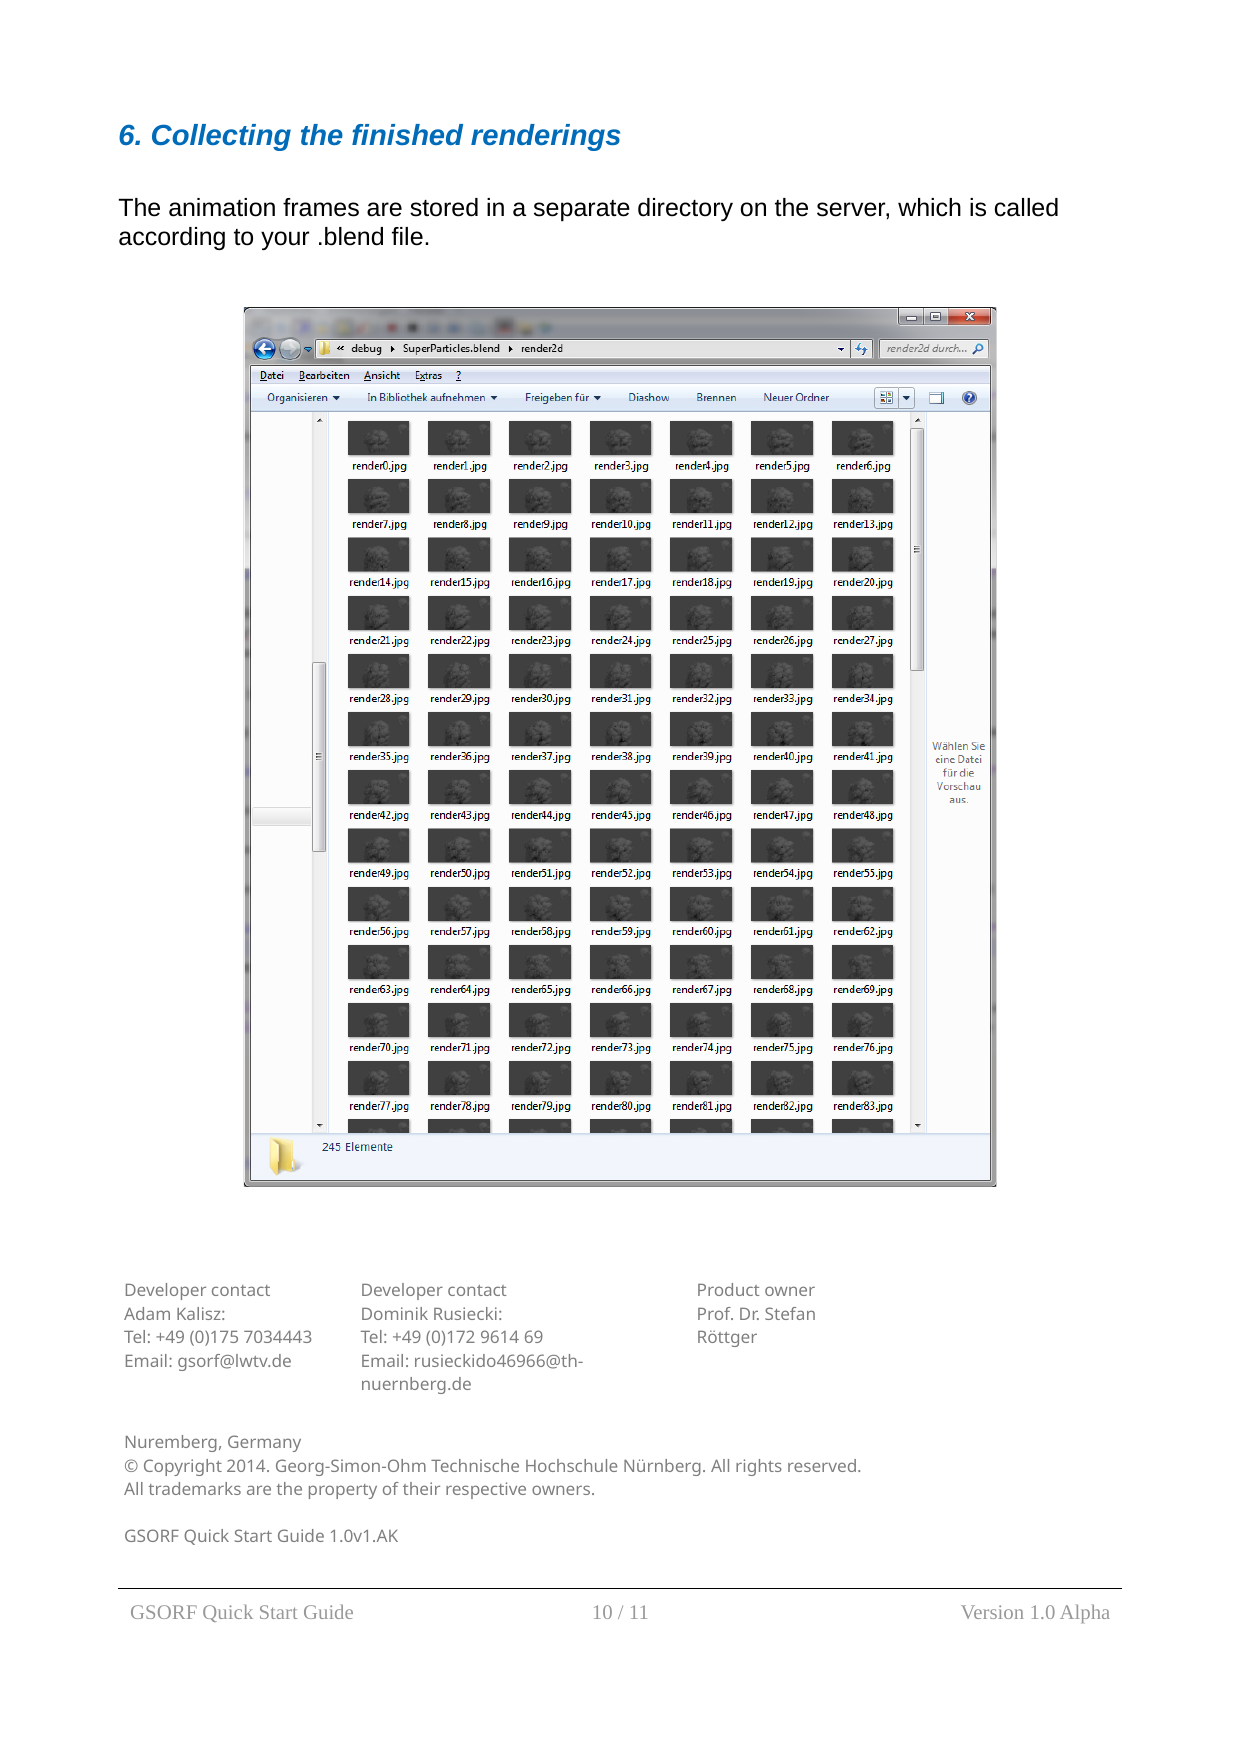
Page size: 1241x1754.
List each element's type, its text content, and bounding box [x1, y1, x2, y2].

table_header Product owner Prof. Dr. Stefan Röttger [691, 1273, 884, 1401]
text The animation frames are stored in a separate directory on the server, which is called according to your .blend file. [118, 193, 1122, 250]
picture [243, 307, 997, 1187]
table_cell Nuremberg, Germany © Copyright 2014. Georg-Simon-Ohm Technische Hochschule Nürnberg. All rights reserved. All trademarks are the property of their respective owners. GSORF Quick Start Guide 1.0v1.AK [118, 1401, 884, 1553]
table_header Developer contact Dominik Rusiecki: Tel: +49 (0)172 9614 69 Email: rusieckido46966@th-nuernberg.de [355, 1273, 691, 1401]
subtitle 6. Collecting the finished renderings [118, 118, 1122, 152]
table_header Developer contact Adam Kalisz: Tel: +49 (0)175 7034443 Email: gsorf@lwtv.de [118, 1273, 355, 1401]
